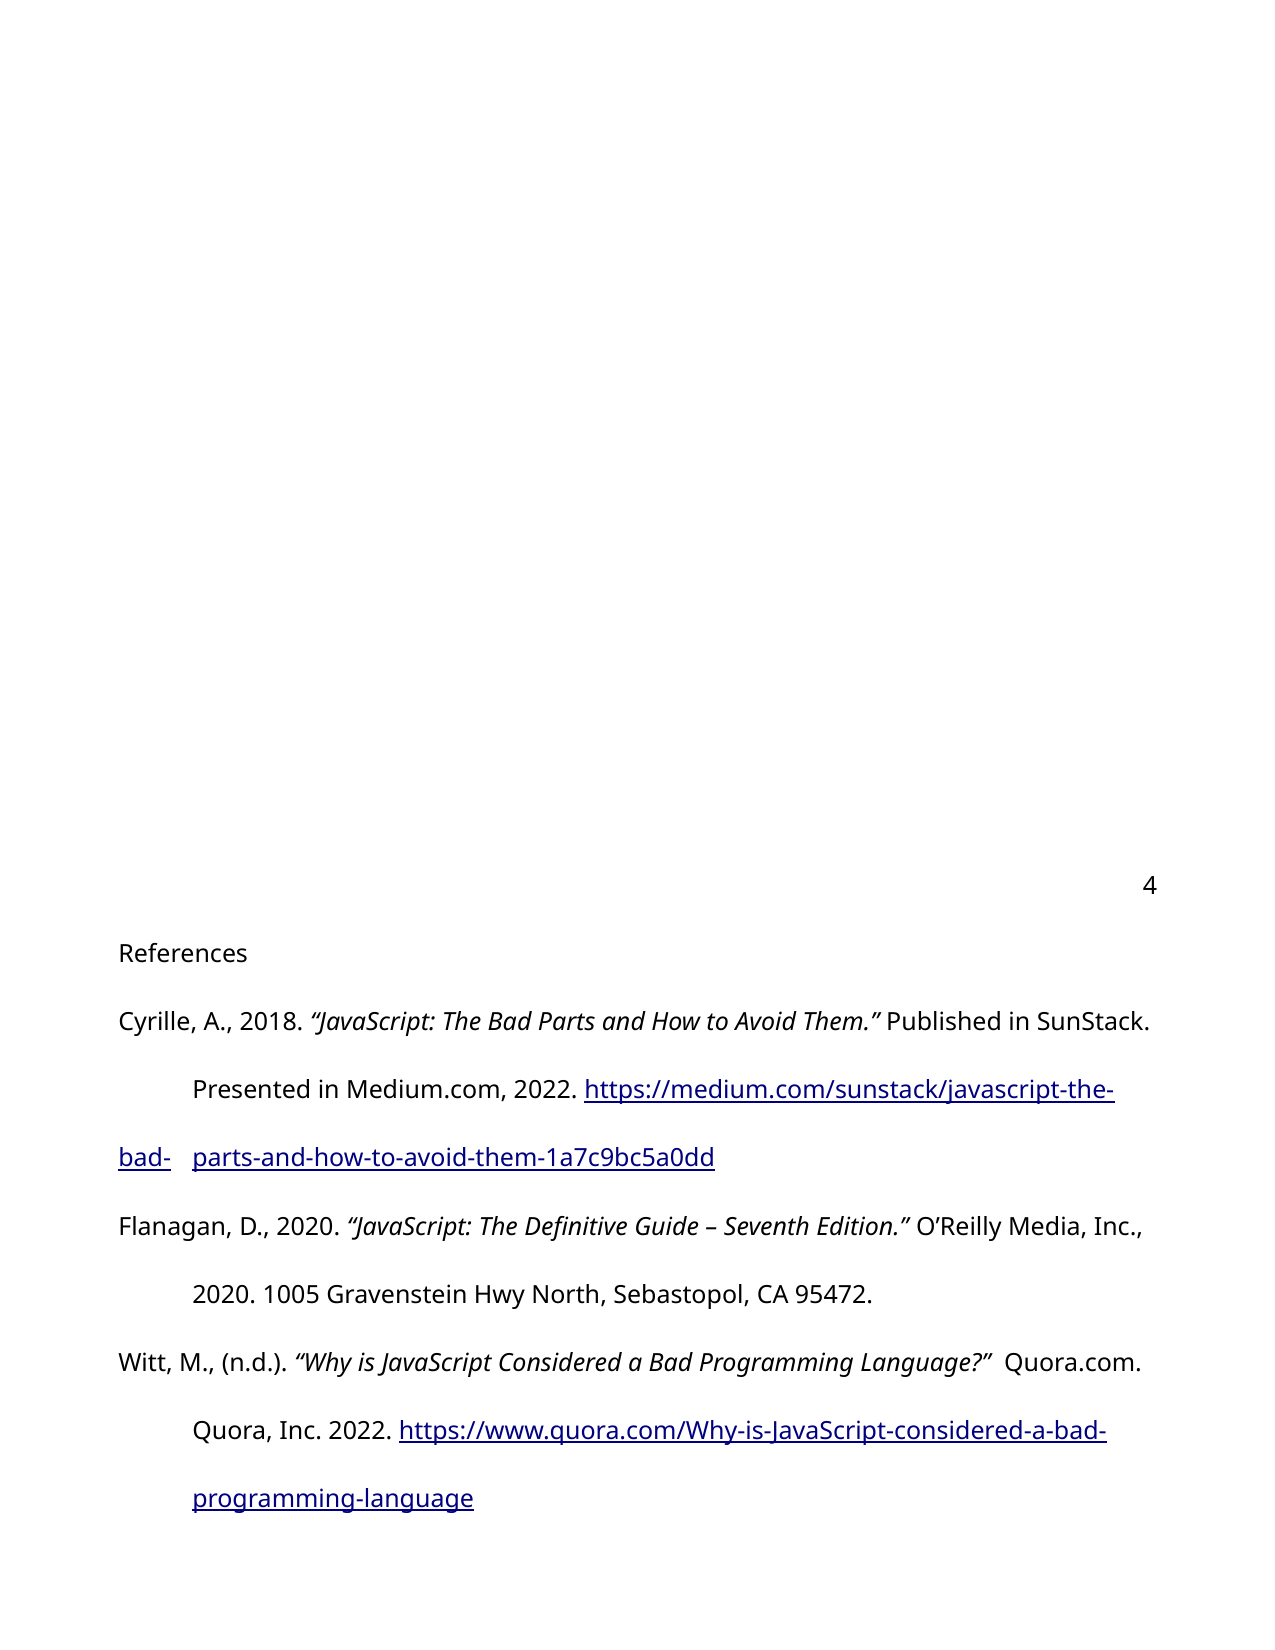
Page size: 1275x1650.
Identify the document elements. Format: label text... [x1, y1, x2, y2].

text Witt, M., (n.d.). “Why is JavaScript Considered a Bad Programming Language?” Quora.com. Quora, Inc. 2022. https://www.quora.com/Why-is-JavaScript-considered-a-bad- programming-language [118, 1344, 1157, 1515]
text 4 [118, 867, 1157, 902]
text Cyrille, A., 2018. “JavaScript: The Bad Parts and How to Avoid Them.” Published in SunStack. Presented in Medium.com, 2022. https://medium.com/sunstack/javascript-the-bad- parts-and-how-to-avoid-them-1a7c9bc5a0dd [118, 1004, 1157, 1174]
text Flanagan, D., 2020. “JavaScript: The Definitive Guide – Seventh Edition.” O’Reilly Media, Inc., 2020. 1005 Gravenstein Hwy North, Sebastopol, CA 95472. [118, 1208, 1157, 1310]
text References [118, 936, 1157, 970]
